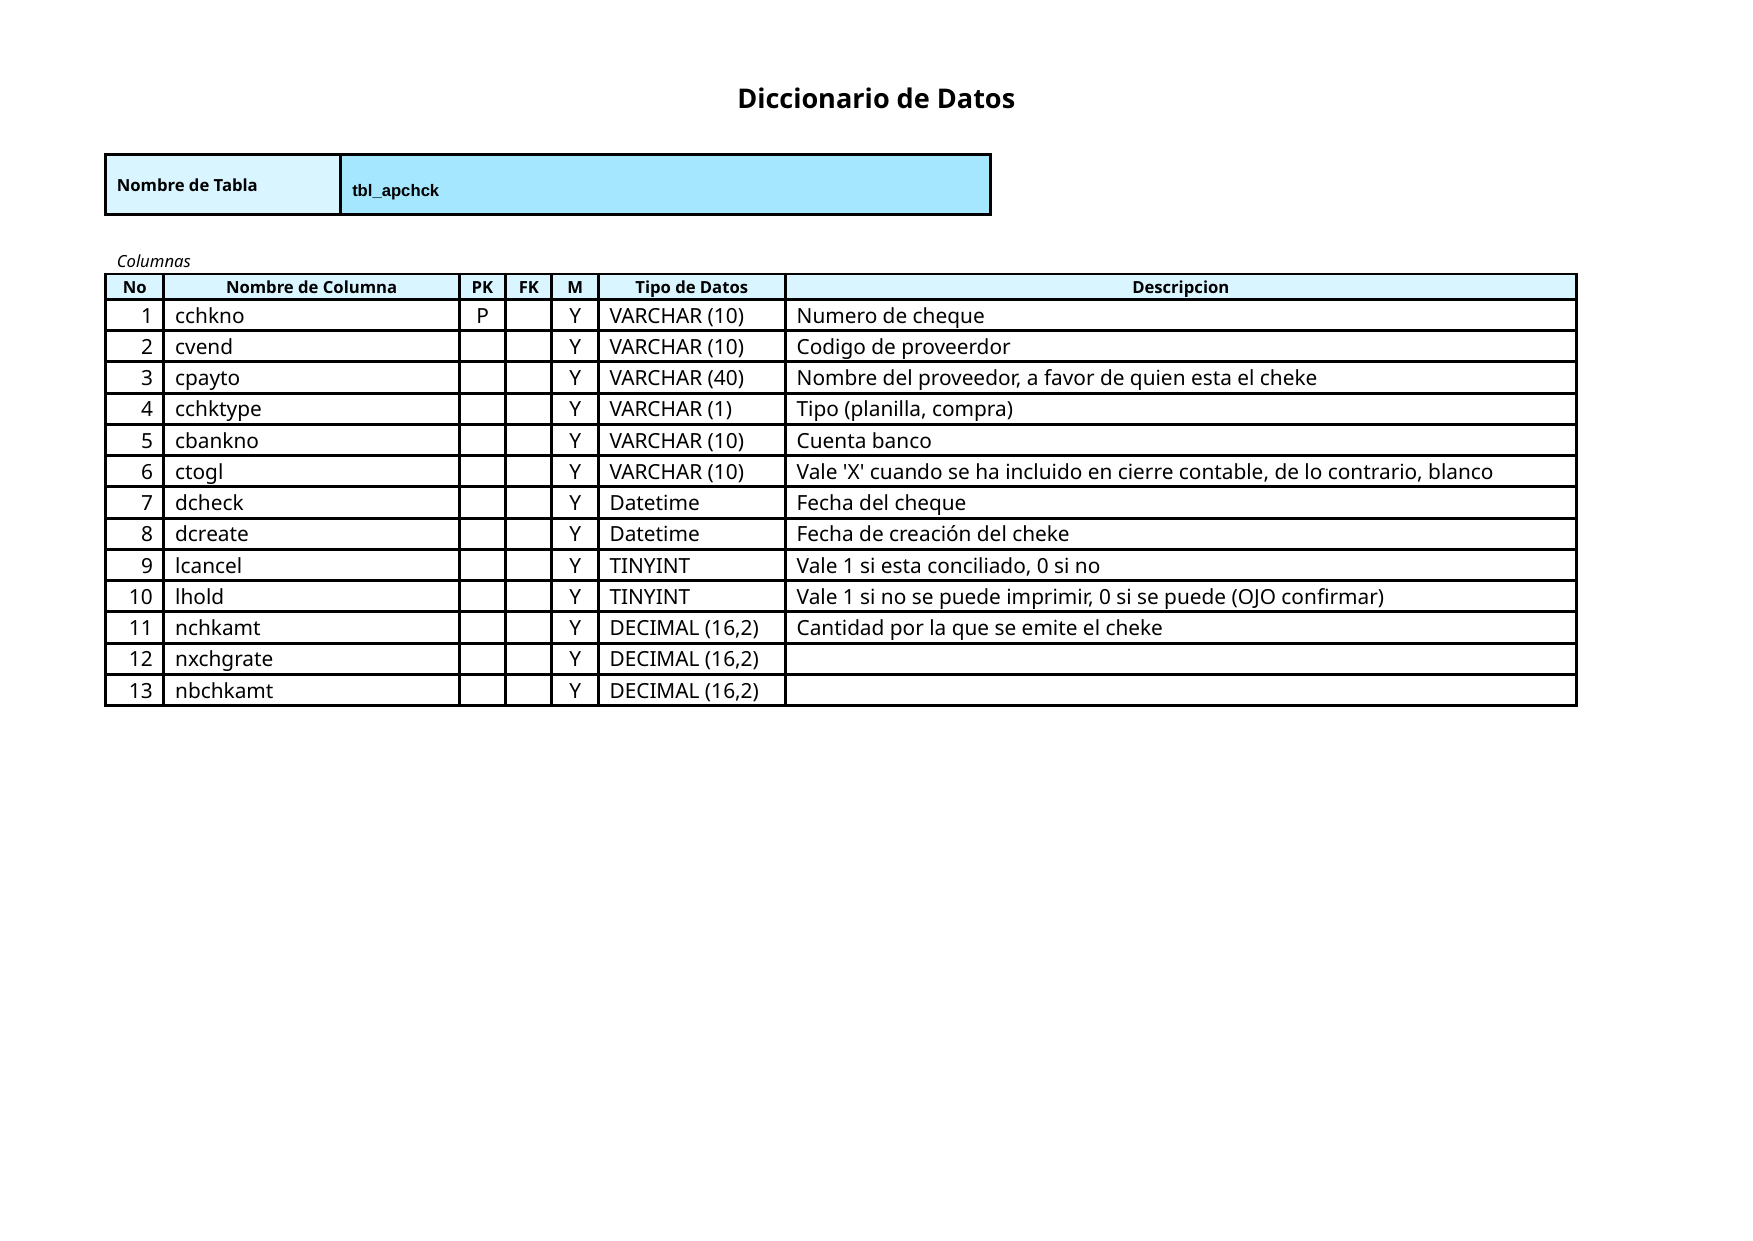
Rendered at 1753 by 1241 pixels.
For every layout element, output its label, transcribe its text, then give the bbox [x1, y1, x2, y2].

table_header FK [507, 275, 550, 298]
table_cell cpayto [165, 363, 458, 392]
table_cell Vale 'X' cuando se ha incluido en cierre contable, de lo contrario, blanco [787, 457, 1575, 485]
table_cell 1 [107, 301, 162, 329]
table_cell Y [553, 645, 597, 673]
table_cell Y [553, 488, 597, 517]
table_cell 4 [107, 395, 162, 423]
table_cell [461, 520, 504, 548]
table_cell [507, 520, 550, 548]
table_header No [107, 275, 162, 298]
table_cell 6 [107, 457, 162, 485]
table_cell 8 [107, 520, 162, 548]
table_cell Y [553, 582, 597, 610]
table_cell Datetime [600, 520, 784, 548]
table_cell VARCHAR (10) [600, 426, 784, 454]
table_cell 2 [107, 332, 162, 360]
table_cell [787, 645, 1575, 673]
table_cell Nombre del proveedor, a favor de quien esta el cheke [787, 363, 1575, 392]
table_cell [461, 613, 504, 642]
table_header Tipo de Datos [600, 275, 784, 298]
table_cell DECIMAL (16,2) [600, 645, 784, 673]
table_cell [461, 676, 504, 704]
table_cell Vale 1 si esta conciliado, 0 si no [787, 551, 1575, 579]
table_cell VARCHAR (1) [600, 395, 784, 423]
table_cell 10 [107, 582, 162, 610]
table_cell Y [553, 520, 597, 548]
table_cell Y [553, 395, 597, 423]
table_cell Y [553, 363, 597, 392]
table_cell ctogl [165, 457, 458, 485]
table_cell [787, 676, 1575, 704]
table_cell VARCHAR (10) [600, 301, 784, 329]
table_cell lhold [165, 582, 458, 610]
table_cell nxchgrate [165, 645, 458, 673]
table_cell [461, 582, 504, 610]
table_cell DECIMAL (16,2) [600, 676, 784, 704]
table_cell 5 [107, 426, 162, 454]
table_cell cchktype [165, 395, 458, 423]
table_cell dcheck [165, 488, 458, 517]
table_cell cbankno [165, 426, 458, 454]
table_cell P [461, 301, 504, 329]
table_cell VARCHAR (10) [600, 332, 784, 360]
table_cell [507, 676, 550, 704]
table_cell [461, 551, 504, 579]
table_cell 12 [107, 645, 162, 673]
table_cell TINYINT [600, 551, 784, 579]
table_cell 3 [107, 363, 162, 392]
table_cell 7 [107, 488, 162, 517]
table_cell Numero de cheque [787, 301, 1575, 329]
table_cell Y [553, 332, 597, 360]
text Columnas [117, 250, 1635, 272]
table_cell [507, 613, 550, 642]
table_cell [507, 582, 550, 610]
table_cell [461, 363, 504, 392]
table_cell 11 [107, 613, 162, 642]
table_cell [507, 363, 550, 392]
table_cell [507, 488, 550, 517]
table_cell [461, 645, 504, 673]
table_cell lcancel [165, 551, 458, 579]
table_cell Cantidad por la que se emite el cheke [787, 613, 1575, 642]
table_header Nombre de Tabla [107, 156, 339, 213]
table_cell Codigo de proveerdor [787, 332, 1575, 360]
table_cell [507, 395, 550, 423]
table_cell [507, 332, 550, 360]
table_cell [461, 426, 504, 454]
table_cell Fecha de creación del cheke [787, 520, 1575, 548]
table_cell [461, 488, 504, 517]
table_cell Vale 1 si no se puede imprimir, 0 si se puede (OJO confirmar) [787, 582, 1575, 610]
table_cell [507, 426, 550, 454]
table_cell Fecha del cheque [787, 488, 1575, 517]
text Diccionario de Datos [117, 79, 1635, 116]
table_cell [507, 457, 550, 485]
table_cell cchkno [165, 301, 458, 329]
table_header PK [461, 275, 504, 298]
table_cell VARCHAR (40) [600, 363, 784, 392]
table_cell Y [553, 301, 597, 329]
table_cell TINYINT [600, 582, 784, 610]
table_cell Y [553, 676, 597, 704]
table_cell [461, 332, 504, 360]
table_cell Tipo (planilla, compra) [787, 395, 1575, 423]
table_cell [461, 395, 504, 423]
table_cell [461, 457, 504, 485]
table_cell Datetime [600, 488, 784, 517]
table_header M [553, 275, 597, 298]
table_header Nombre de Columna [165, 275, 458, 298]
table_cell Y [553, 613, 597, 642]
table_cell Y [553, 457, 597, 485]
table_cell 13 [107, 676, 162, 704]
table_cell [507, 301, 550, 329]
table_cell VARCHAR (10) [600, 457, 784, 485]
table_cell Cuenta banco [787, 426, 1575, 454]
table_cell nbchkamt [165, 676, 458, 704]
table_cell 9 [107, 551, 162, 579]
table_cell DECIMAL (16,2) [600, 613, 784, 642]
table_cell Y [553, 426, 597, 454]
table_cell [507, 551, 550, 579]
table_cell [507, 645, 550, 673]
table_cell dcreate [165, 520, 458, 548]
table_cell cvend [165, 332, 458, 360]
table_cell nchkamt [165, 613, 458, 642]
table_cell Y [553, 551, 597, 579]
table_header tbl_apchck [342, 156, 989, 213]
table_header Descripcion [787, 275, 1575, 298]
